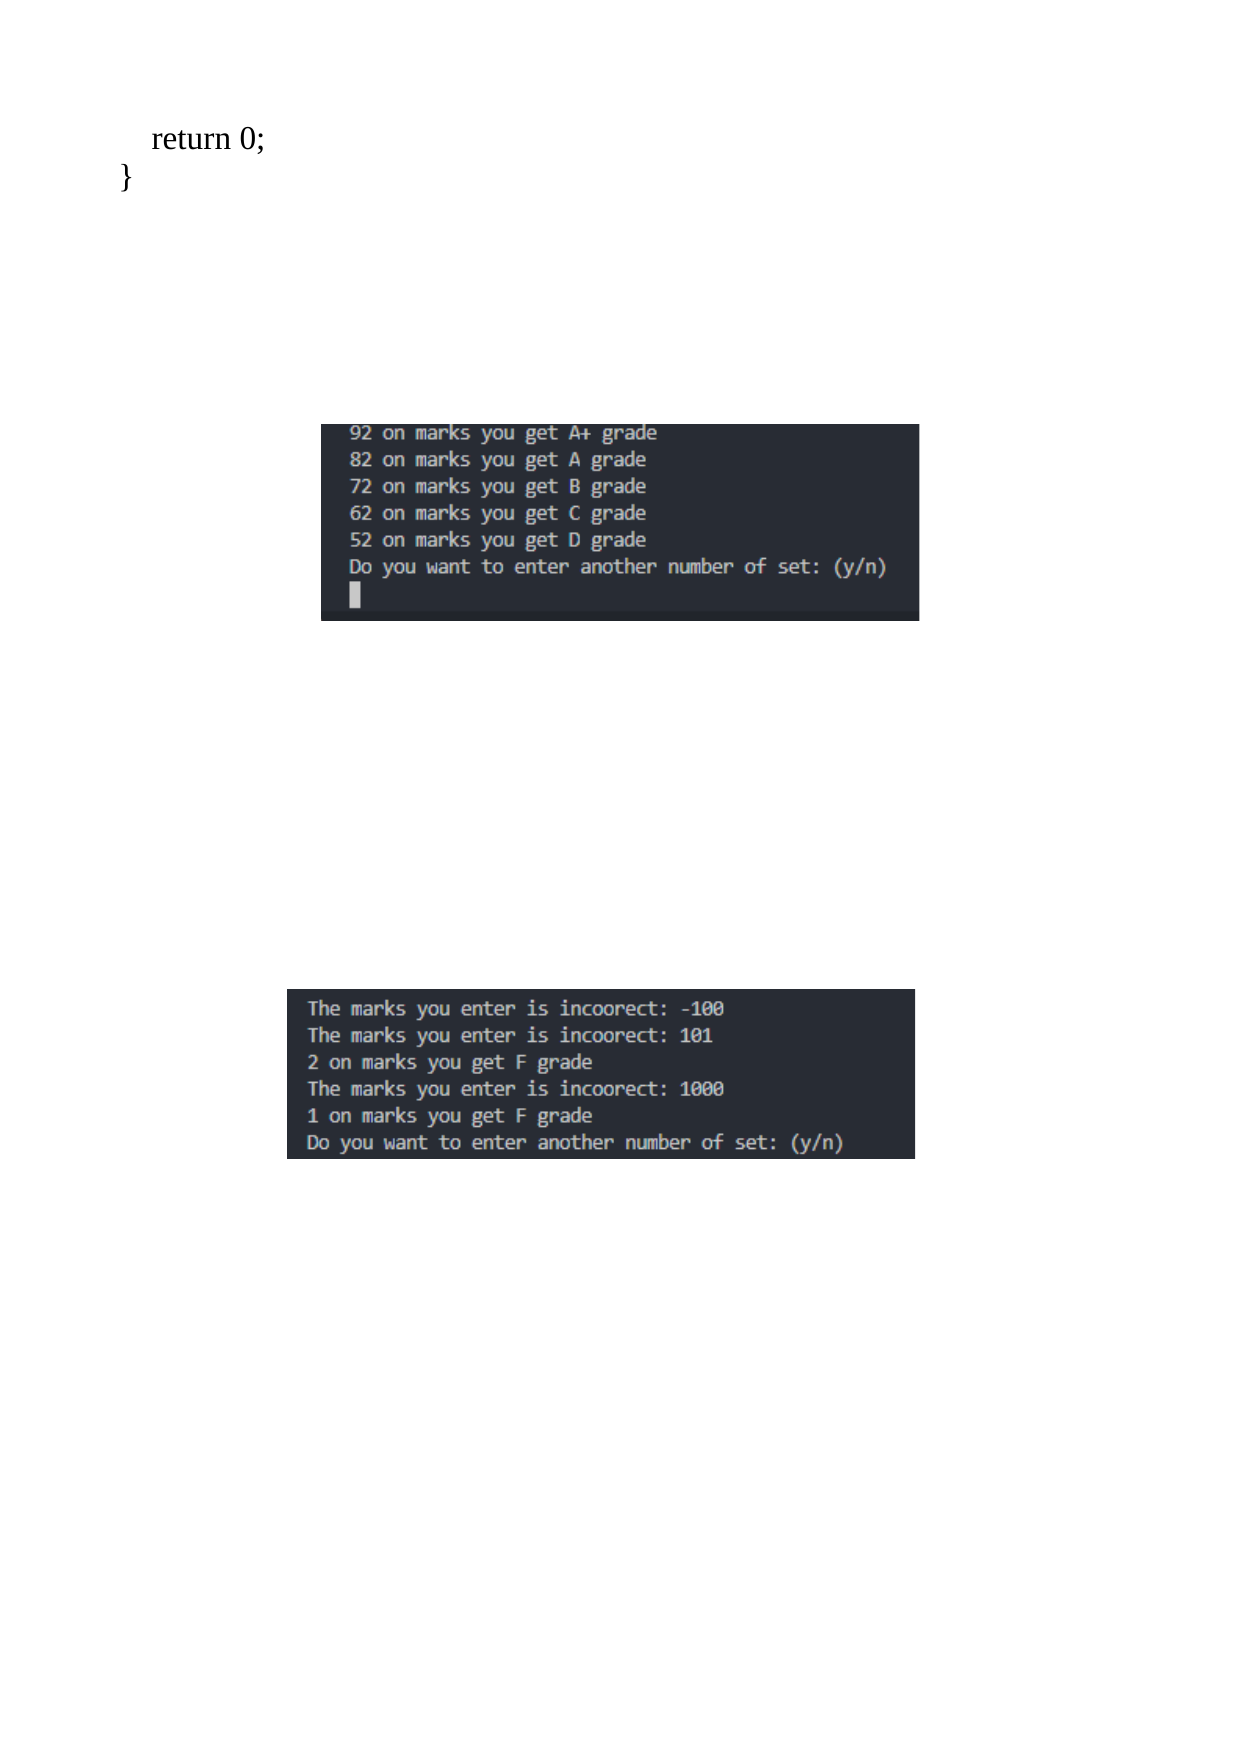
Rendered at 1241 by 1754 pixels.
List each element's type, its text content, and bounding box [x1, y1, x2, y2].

text return 0; [118, 118, 1122, 156]
picture [321, 424, 920, 621]
picture [287, 989, 916, 1159]
text } [118, 156, 1122, 195]
